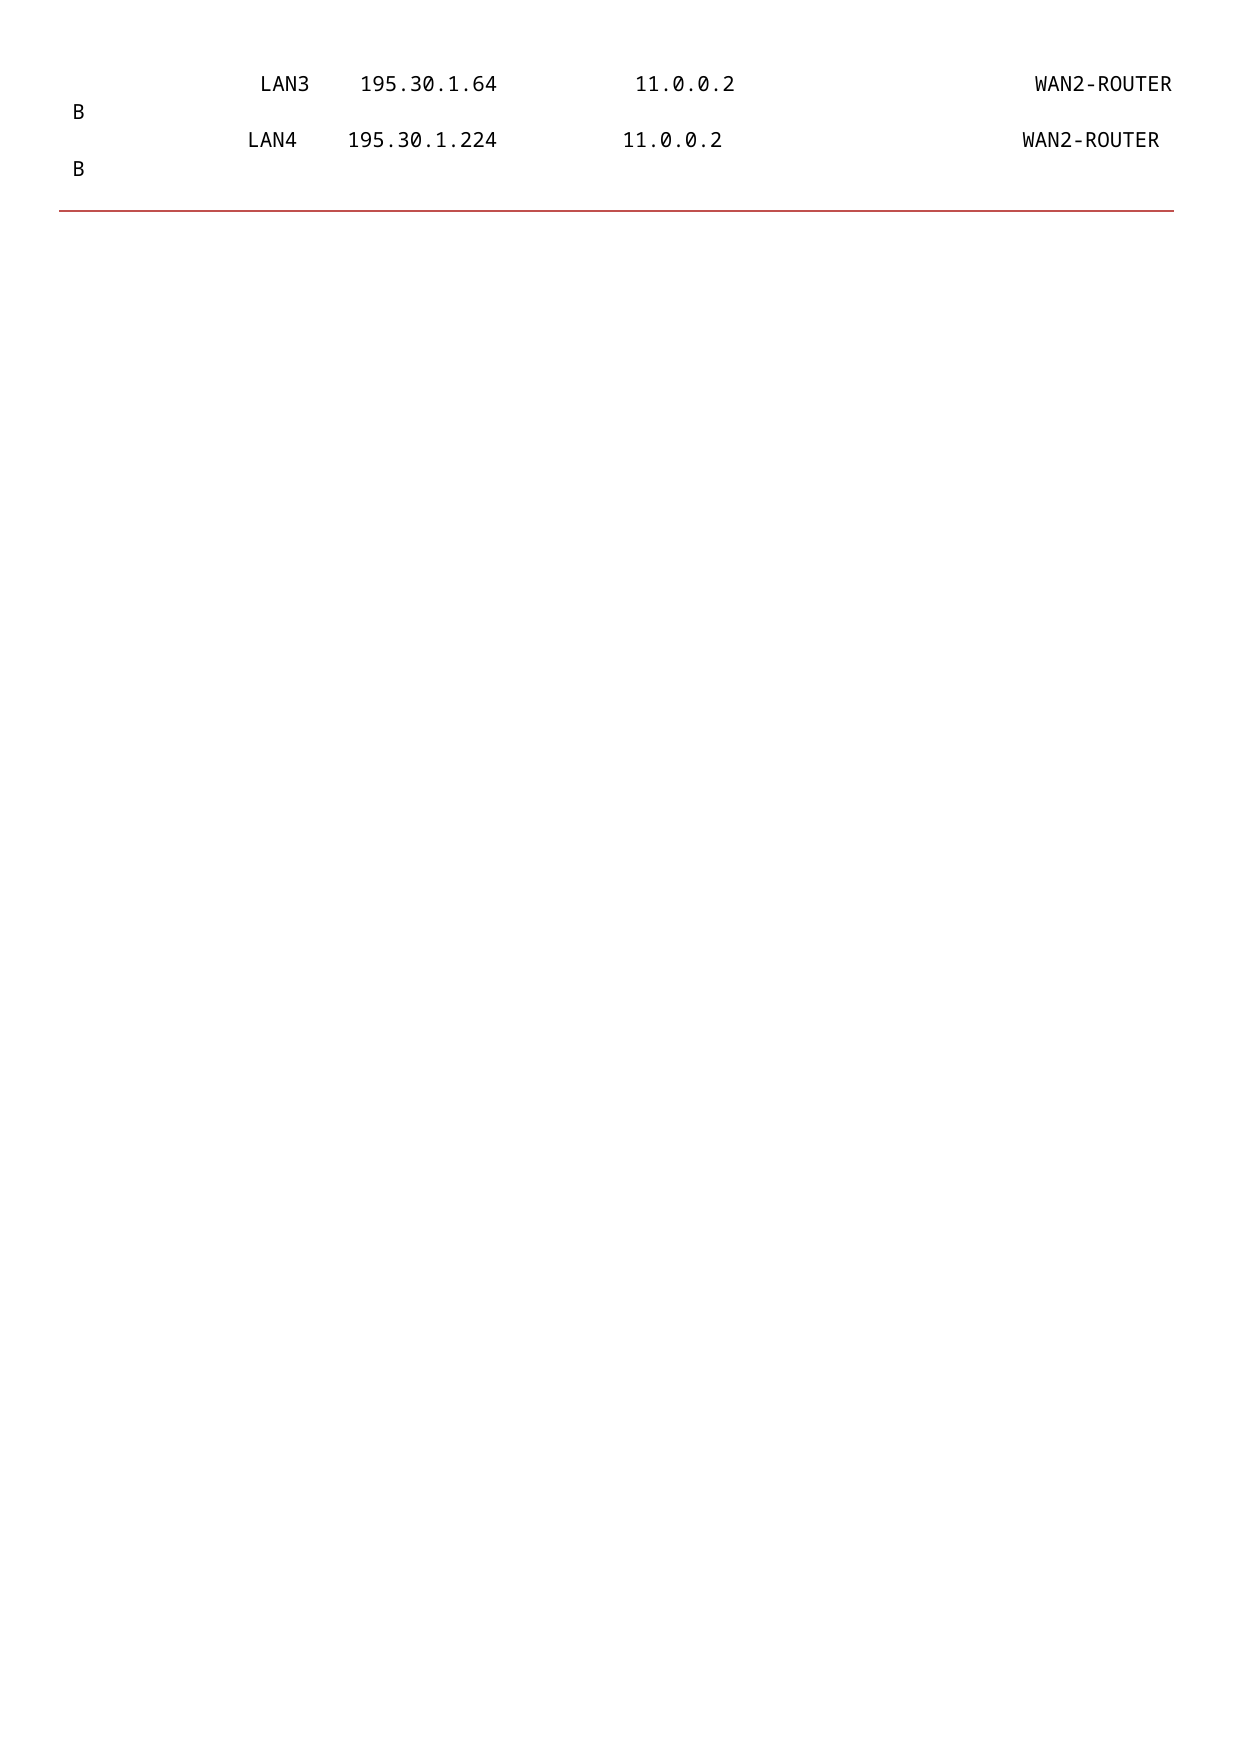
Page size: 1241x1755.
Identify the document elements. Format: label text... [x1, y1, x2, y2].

text LAN4 195.30.1.224 11.0.0.2 WAN2-ROUTER B [72, 126, 1178, 182]
text LAN3 195.30.1.64 11.0.0.2 WAN2-ROUTER B [72, 69, 1178, 126]
